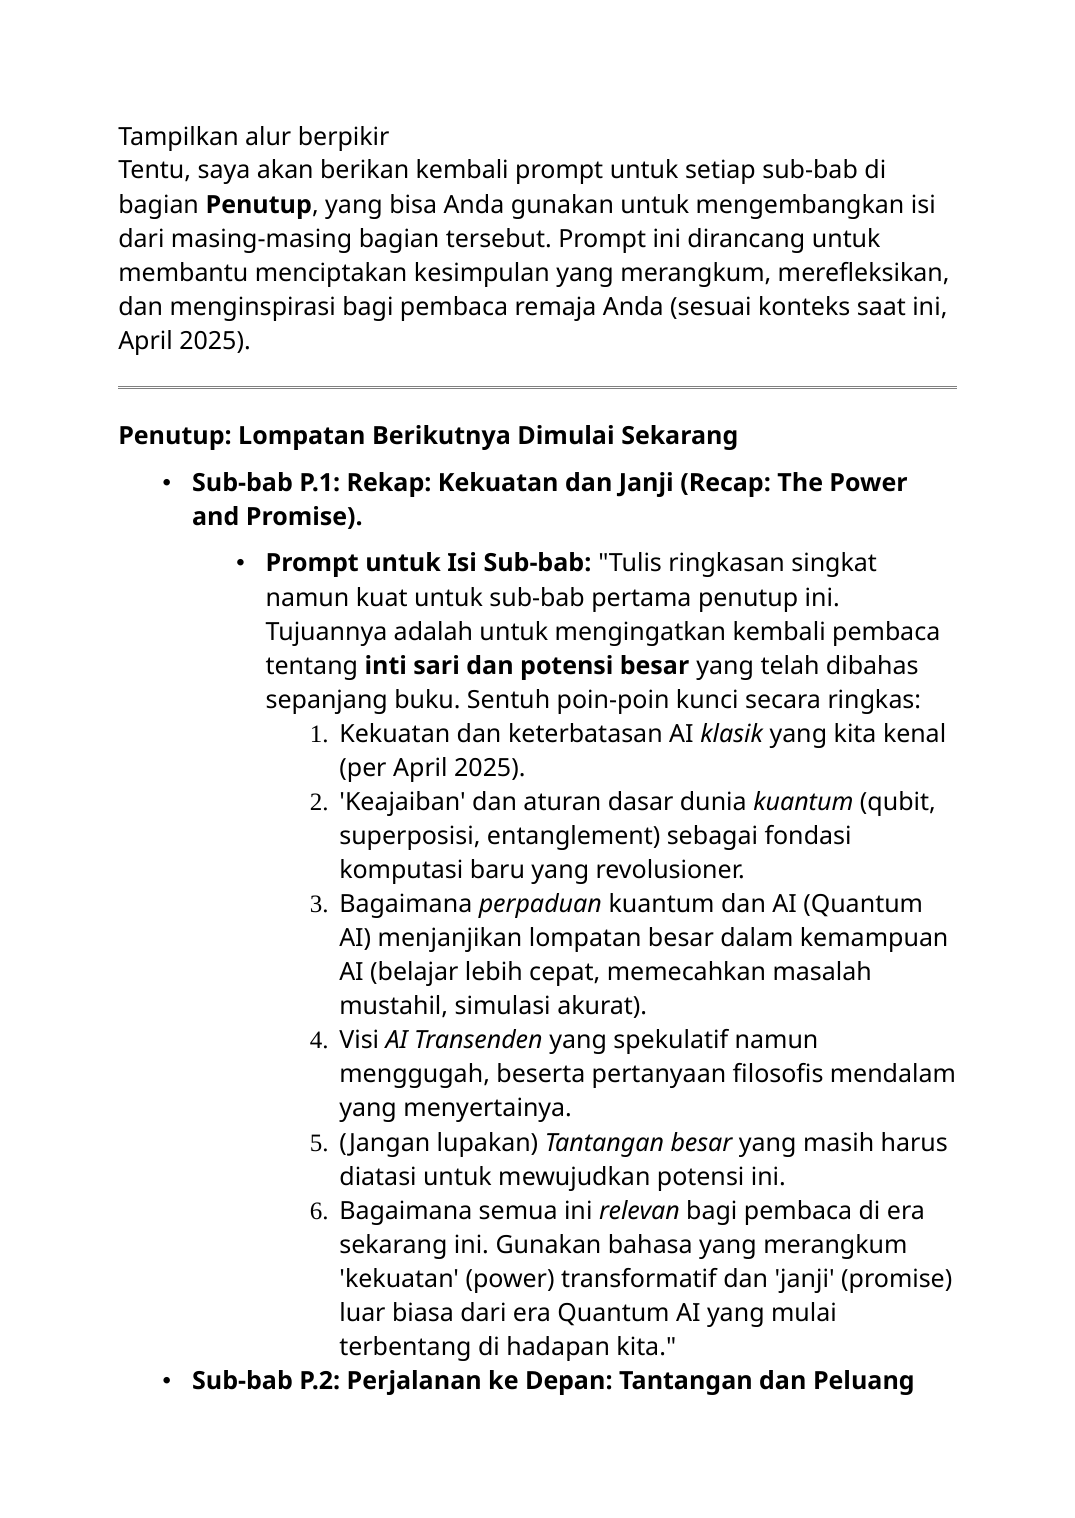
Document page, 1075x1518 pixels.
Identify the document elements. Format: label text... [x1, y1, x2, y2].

list 'Keajaiban' dan aturan dasar dunia kuantum (qubit, superposisi, entanglement) sebagai fondasi komputasi baru yang revolusioner. [309, 783, 957, 886]
list Bagaimana semua ini relevan bagi pembaca di era sekarang ini. Gunakan bahasa yang merangkum 'kekuatan' (power) transformatif dan 'janji' (promise) luar biasa dari era Quantum AI yang mulai terbentang di hadapan kita." [309, 1192, 957, 1363]
list Sub-bab P.2: Perjalanan ke Depan: Tantangan dan Peluang [162, 1363, 957, 1397]
list Sub-bab P.1: Rekap: Kekuatan dan Janji (Recap: The Power and Promise). [162, 464, 957, 533]
list Bagaimana perpaduan kuantum dan AI (Quantum AI) menjanjikan lompatan besar dalam kemampuan AI (belajar lebih cepat, memecahkan masalah mustahil, simulasi akurat). [309, 886, 957, 1022]
text Tampilkan alur berpikir [118, 118, 957, 152]
list Prompt untuk Isi Sub-bab: "Tulis ringkasan singkat namun kuat untuk sub-bab pertama penutup ini. Tujuannya adalah untuk mengingatkan kembali pembaca tentang inti sari dan potensi besar yang telah dibahas sepanjang buku. Sentuh poin-poin kunci secara ringkas: [236, 545, 957, 715]
text Penutup: Lompatan Berikutnya Dimulai Sekarang [118, 418, 957, 452]
list Visi AI Transenden yang spekulatif namun menggugah, beserta pertanyaan filosofis mendalam yang menyertainya. [309, 1022, 957, 1124]
list (Jangan lupakan) Tantangan besar yang masih harus diatasi untuk mewujudkan potensi ini. [309, 1124, 957, 1192]
text Tentu, saya akan berikan kembali prompt untuk setiap sub-bab di bagian Penutup, yang bisa Anda gunakan untuk mengembangkan isi dari masing-masing bagian tersebut. Prompt ini dirancang untuk membantu menciptakan kesimpulan yang merangkum, merefleksikan, dan menginspirasi bagi pembaca remaja Anda (sesuai konteks saat ini, April 2025). [118, 152, 957, 357]
list Kekuatan dan keterbatasan AI klasik yang kita kenal (per April 2025). [309, 715, 957, 783]
